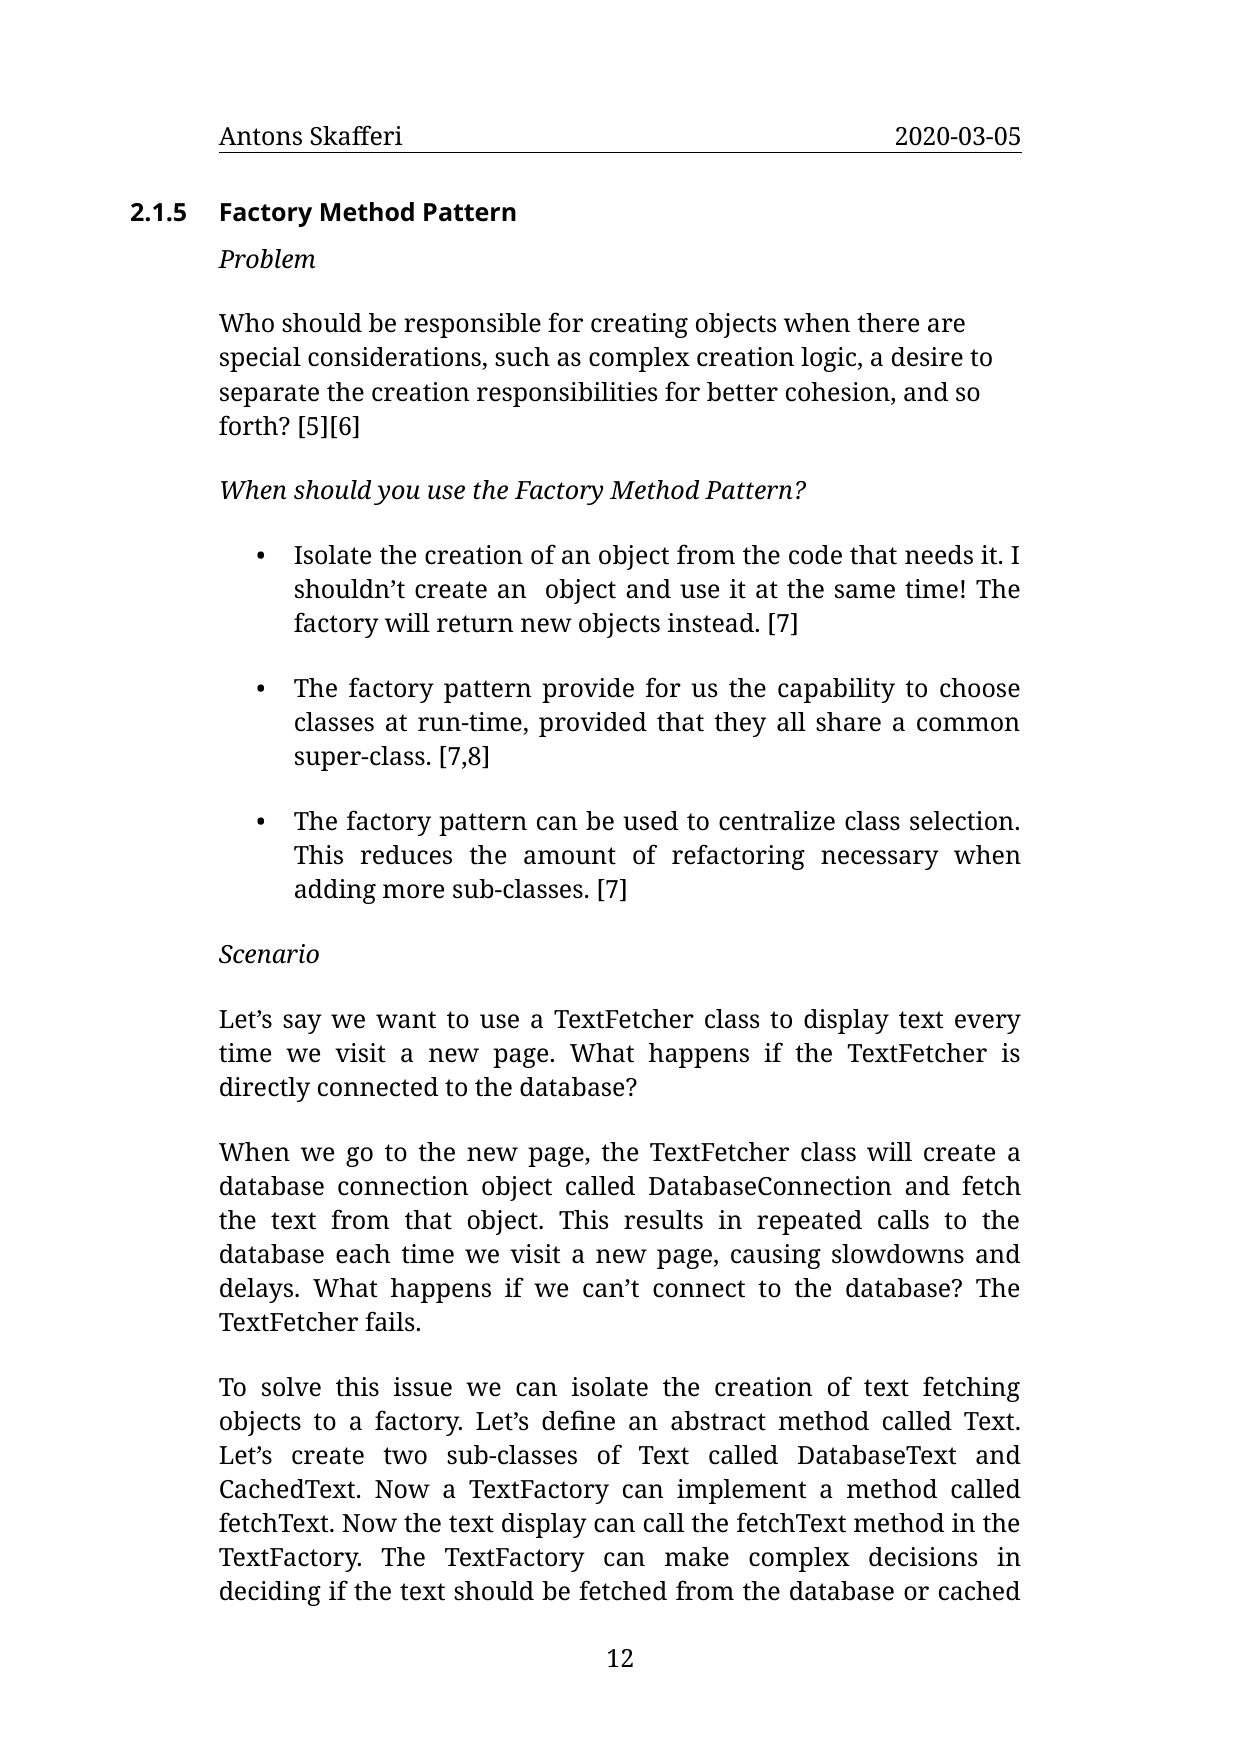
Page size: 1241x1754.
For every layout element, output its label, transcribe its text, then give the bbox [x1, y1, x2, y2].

text When should you use the Factory Method Pattern? [218, 473, 1022, 507]
text When we go to the new page, the TextFetcher class will create a database connection object called DatabaseConnection and fetch the text from that object. This results in repeated calls to the database each time we visit a new page, causing slowdowns and delays. What happens if we can’t connect to the database? The TextFetcher fails. [218, 1134, 1022, 1339]
list The factory pattern provide for us the capability to choose classes at run-time, provided that they all share a common super-class. [7,8] [256, 671, 1022, 773]
text Who should be responsible for creating objects when there are special considerations, such as complex creation logic, a desire to separate the creation responsibilities for better cohesion, and so forth? [5][6] [218, 306, 1022, 442]
subtitle Factory Method Pattern [130, 194, 1022, 228]
text To solve this issue we can isolate the creation of text fetching objects to a factory. Let’s define an abstract method called Text. Let’s create two sub-classes of Text called DatabaseText and CachedText. Now a TextFactory can implement a method called fetchText. Now the text display can call the fetchText method in the TextFactory. The TextFactory can make complex decisions in deciding if the text should be fetched from the database or cached [218, 1369, 1022, 1608]
list The factory pattern can be used to centralize class selection. This reduces the amount of refactoring necessary when adding more sub-classes. [7] [256, 804, 1022, 906]
text Let’s say we want to use a TextFetcher class to display text every time we visit a new page. What happens if the TextFetcher is directly connected to the database? [218, 1001, 1022, 1103]
text Scenario [218, 937, 1022, 971]
list Isolate the creation of an object from the code that needs it. I shouldn’t create an object and use it at the same time! The factory will return new objects instead. [7] [256, 538, 1022, 640]
text Problem [218, 241, 1022, 275]
